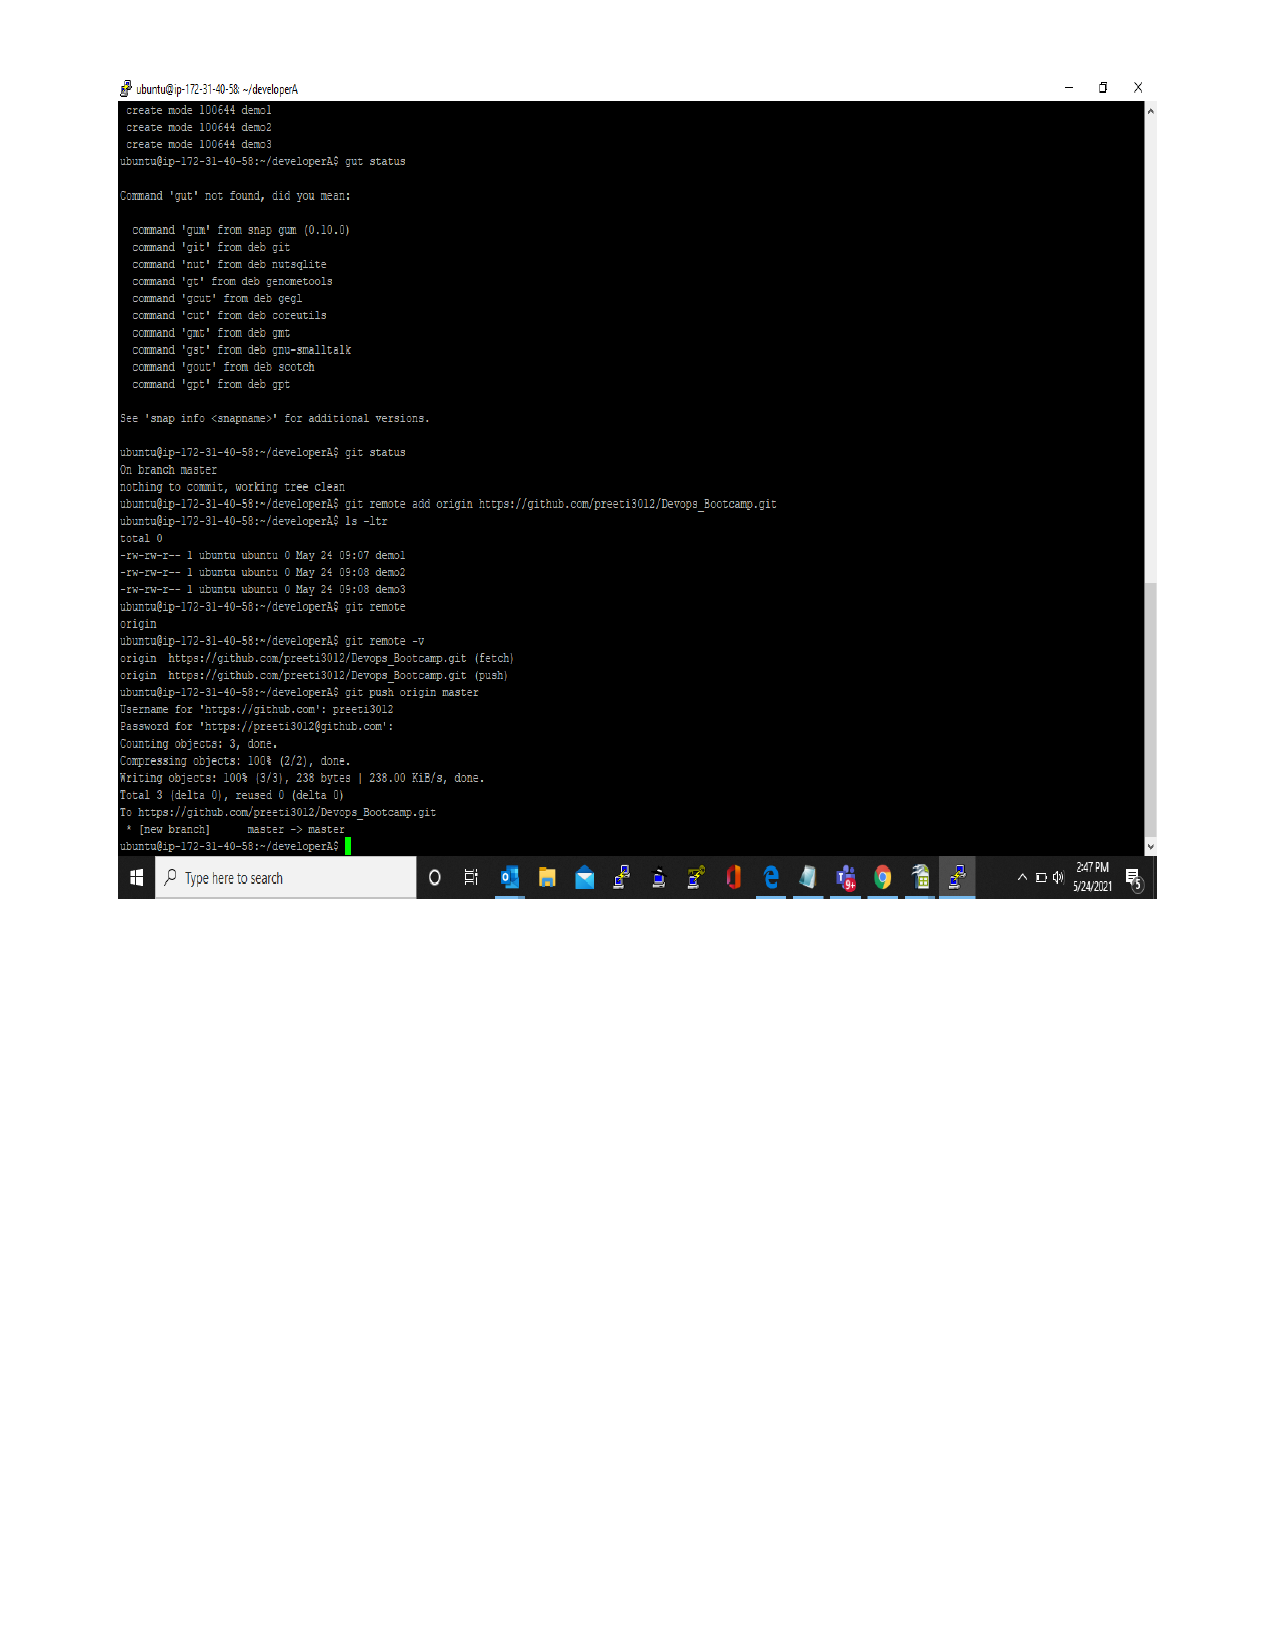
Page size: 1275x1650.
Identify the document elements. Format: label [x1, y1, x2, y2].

picture [118, 77, 1157, 899]
